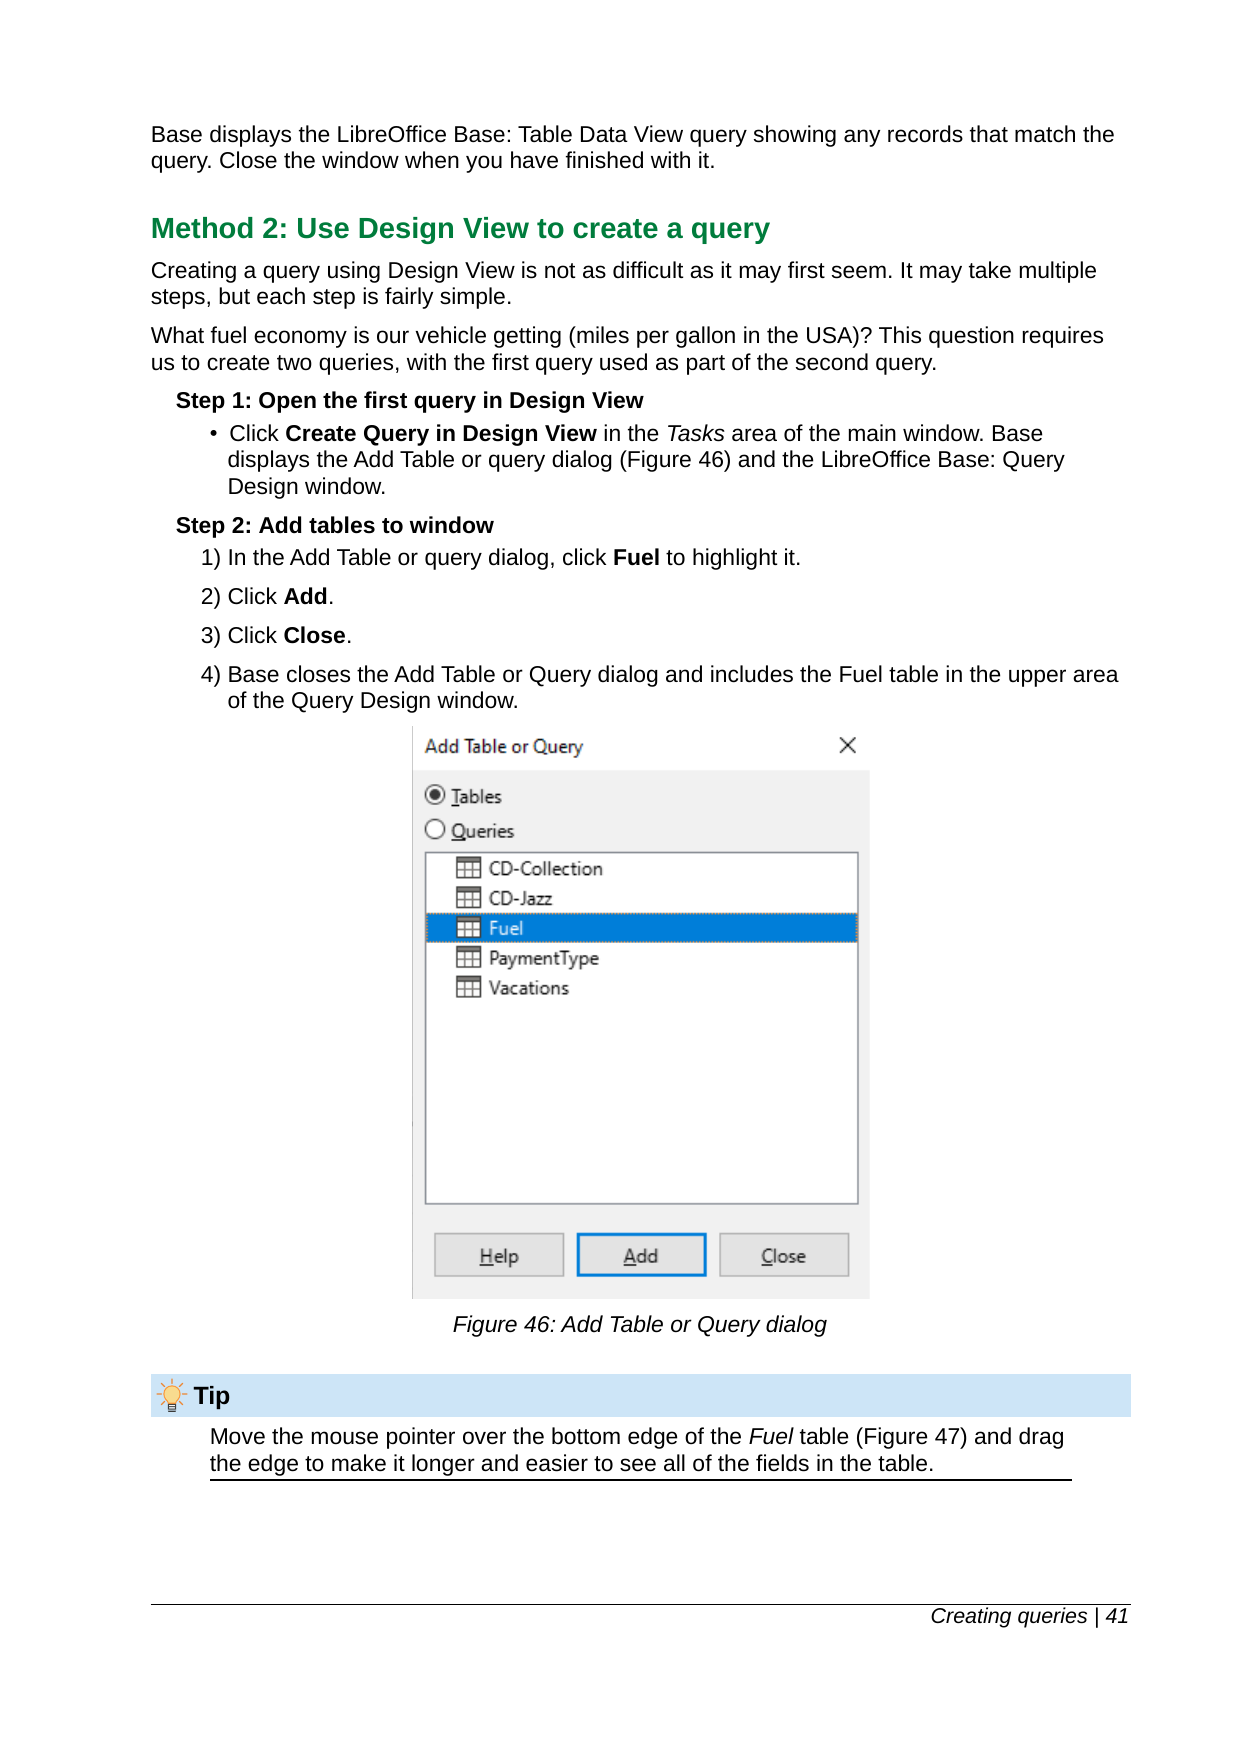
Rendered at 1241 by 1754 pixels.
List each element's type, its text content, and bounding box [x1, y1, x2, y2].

text Step 2: Add tables to window [176, 512, 1131, 538]
text Figure 46: Add Table or Query dialog [412, 1311, 870, 1337]
list Click Create Query in Design View in the Tasks area of the main window. Base displays the Add Table or query dialog (Figure 46) and the LibreOffice Base: Query Design window. [209, 420, 1131, 499]
list Click Close. [227, 622, 1131, 648]
subtitle Tip [151, 1374, 1131, 1417]
subtitle Method 2: Use Design View to create a query [151, 211, 1131, 244]
picture [412, 726, 870, 1299]
text What fuel economy is our vehicle getting (miles per gallon in the USA)? This question requires us to create two queries, with the first query used as part of the second query. [151, 322, 1131, 375]
list Base closes the Add Table or Query dialog and includes the Fuel table in the upper area of the Query Design window. [227, 661, 1131, 713]
text Step 1: Open the first query in Design View [176, 387, 1131, 414]
text Base displays the LibreOffice Base: Table Data View query showing any records that match the query. Close the window when you have finished with it. [151, 121, 1131, 174]
list In the Add Table or query dialog, click Fuel to highlight it. [227, 544, 1131, 571]
text Move the mouse pointer over the bottom edge of the Fuel table (Figure 47) and drag the edge to make it longer and easier to see all of the fields in the table. [209, 1423, 1072, 1481]
list Click Add. [227, 583, 1131, 609]
text Creating a query using Design View is not as difficult as it may first seem. It may take multiple steps, but each step is fairly simple. [151, 257, 1131, 310]
